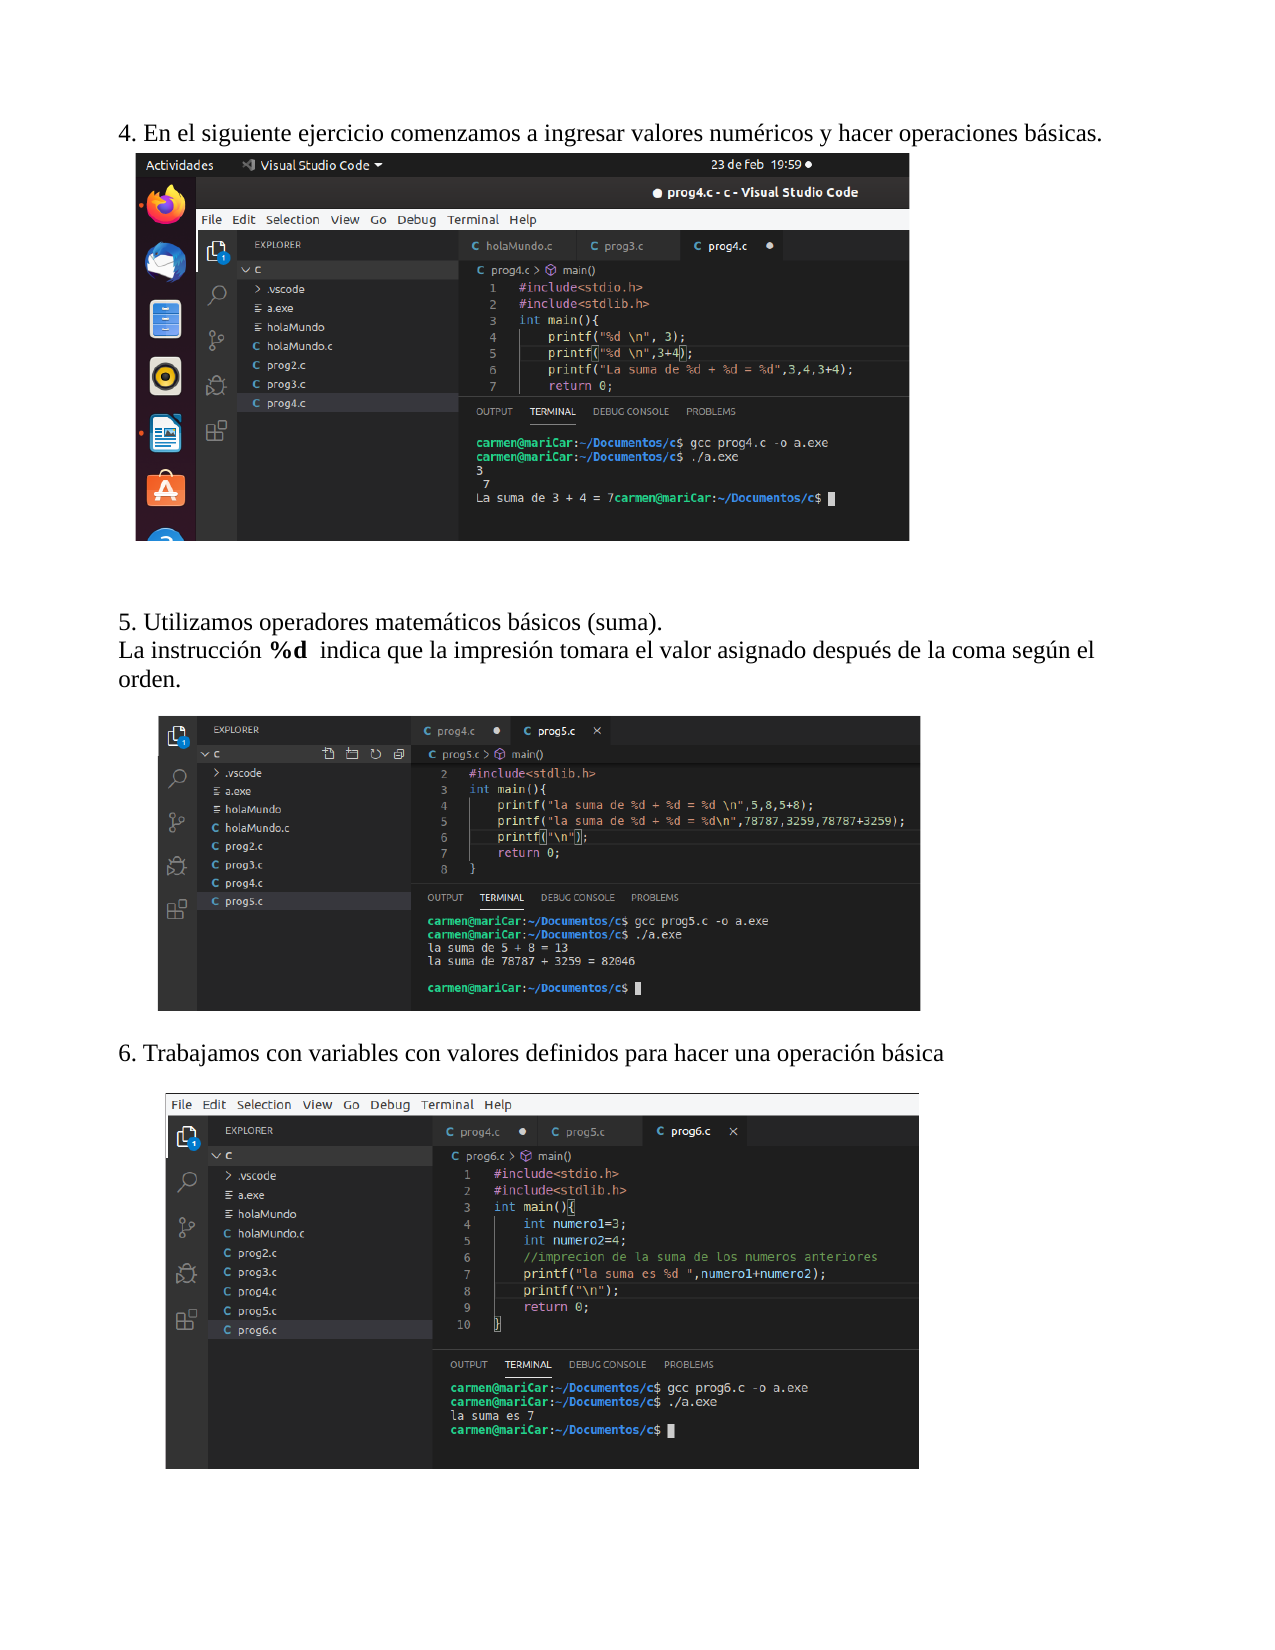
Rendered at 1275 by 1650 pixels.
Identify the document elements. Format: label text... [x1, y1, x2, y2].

picture [165, 1093, 919, 1469]
text La instrucción %d indica que la impresión tomara el valor asignado después de la coma según el orden. [118, 636, 1157, 693]
text 4. En el siguiente ejercicio comenzamos a ingresar valores numéricos y hacer operaciones básicas. [118, 118, 1157, 147]
picture [135, 153, 910, 541]
text 5. Utilizamos operadores matemáticos básicos (suma). [118, 607, 1157, 636]
text 6. Trabajamos con variables con valores definidos para hacer una operación básica [118, 1038, 1157, 1067]
picture [157, 715, 921, 1011]
